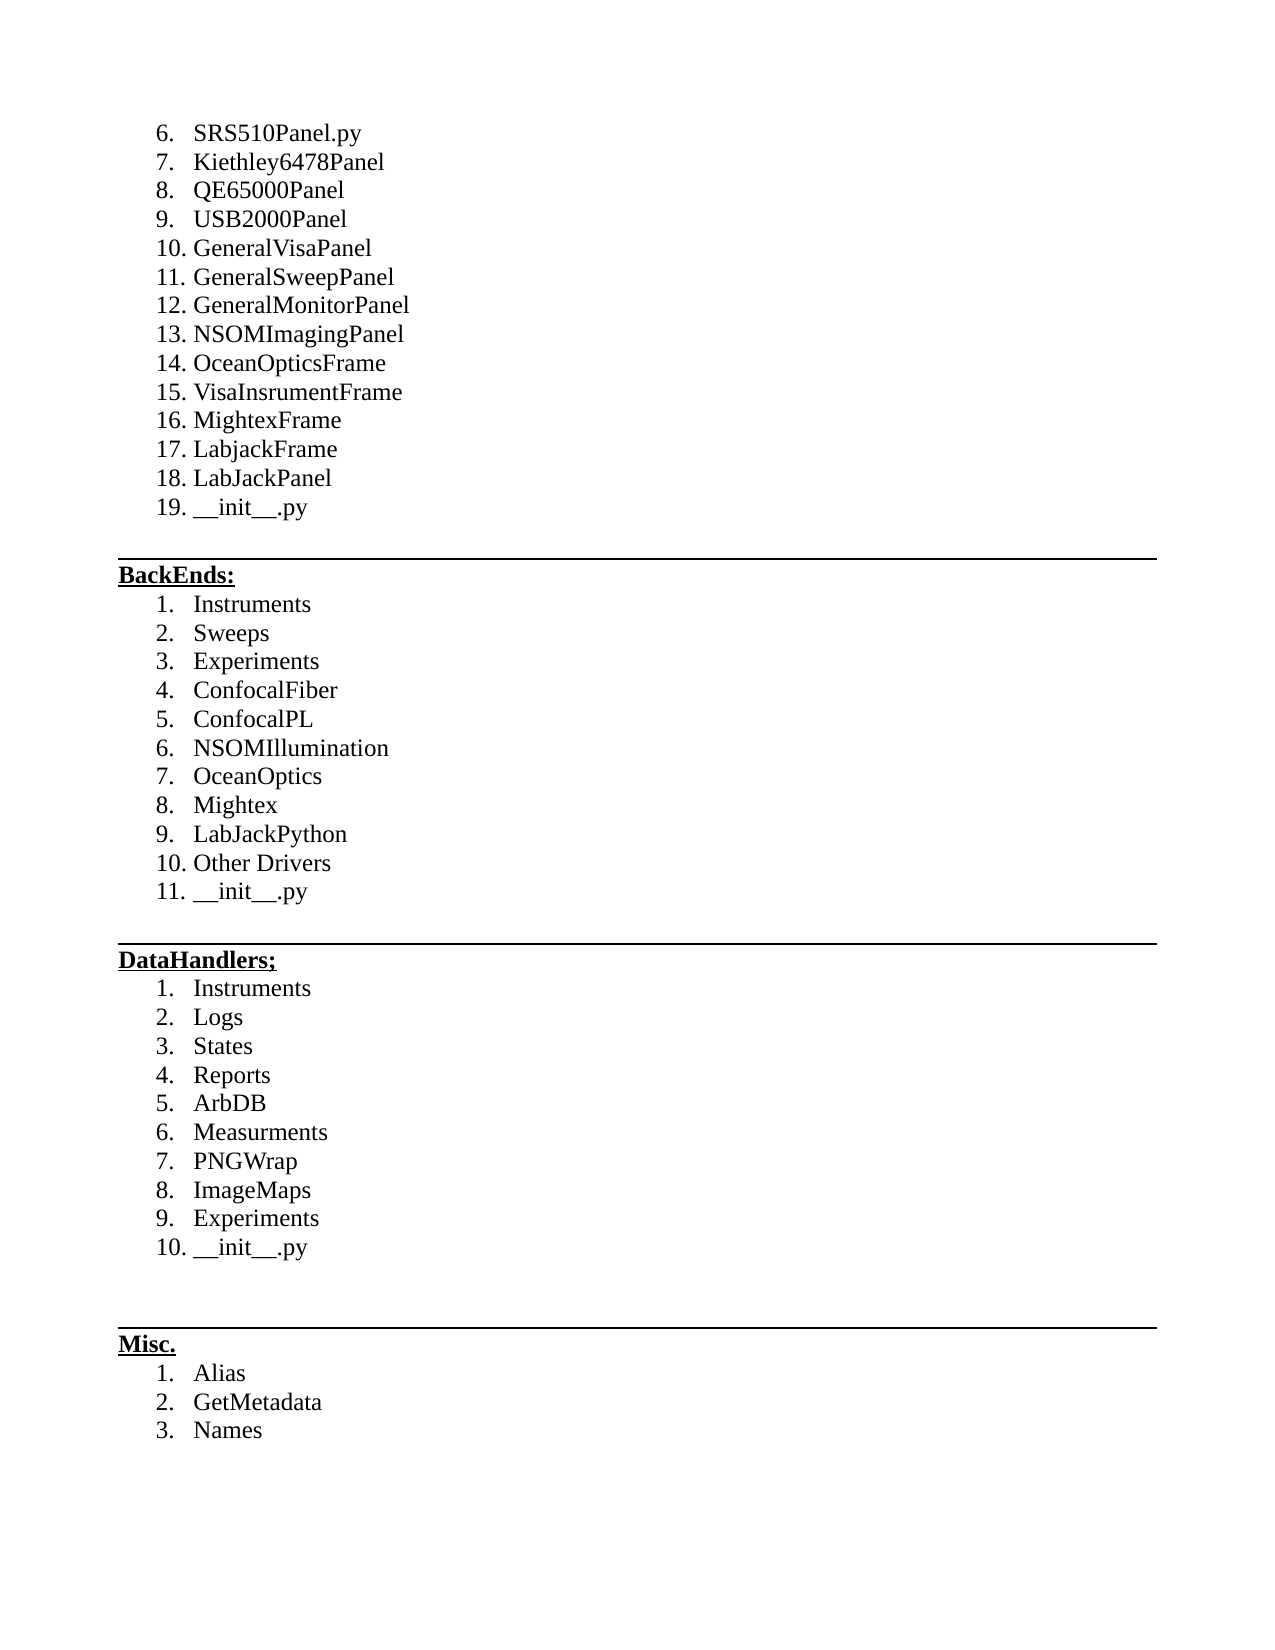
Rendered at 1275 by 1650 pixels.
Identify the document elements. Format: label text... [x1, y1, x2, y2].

list Instruments [156, 973, 1157, 1002]
text DataHandlers; [118, 945, 1157, 973]
list VisaInsrumentFrame [156, 377, 1157, 406]
list Experiments [156, 1203, 1157, 1232]
list ConfocalFiber [156, 675, 1157, 704]
text BackEnds: [118, 560, 1157, 589]
list __init__.py [156, 1232, 1157, 1261]
list PNGWrap [156, 1146, 1157, 1175]
list Other Drivers [156, 848, 1157, 876]
list LabJackPython [156, 819, 1157, 848]
list GeneralVisaPanel [156, 233, 1157, 262]
list OceanOptics [156, 761, 1157, 790]
list Names [156, 1416, 1157, 1444]
list OceanOpticsFrame [156, 348, 1157, 377]
list Measurments [156, 1117, 1157, 1146]
list NSOMIllumination [156, 733, 1157, 761]
list GetMetadata [156, 1387, 1157, 1416]
list GeneralSweepPanel [156, 262, 1157, 291]
text Misc. [118, 1329, 1157, 1358]
list __init__.py [156, 492, 1157, 521]
list ArbDB [156, 1088, 1157, 1117]
list Kiethley6478Panel [156, 147, 1157, 176]
list Instruments [156, 589, 1157, 618]
list Mightex [156, 790, 1157, 819]
list Sweeps [156, 618, 1157, 646]
list SRS510Panel.py [156, 118, 1157, 147]
list Alias [156, 1358, 1157, 1387]
list USB2000Panel [156, 204, 1157, 233]
list States [156, 1031, 1157, 1060]
list LabJackPanel [156, 463, 1157, 492]
list LabjackFrame [156, 434, 1157, 463]
list ConfocalPL [156, 704, 1157, 733]
list __init__.py [156, 876, 1157, 905]
list NSOMImagingPanel [156, 319, 1157, 348]
list QE65000Panel [156, 176, 1157, 204]
list Experiments [156, 646, 1157, 675]
list MightexFrame [156, 406, 1157, 434]
list ImageMaps [156, 1175, 1157, 1203]
list GeneralMonitorPanel [156, 291, 1157, 319]
list Reports [156, 1060, 1157, 1088]
list Logs [156, 1002, 1157, 1031]
